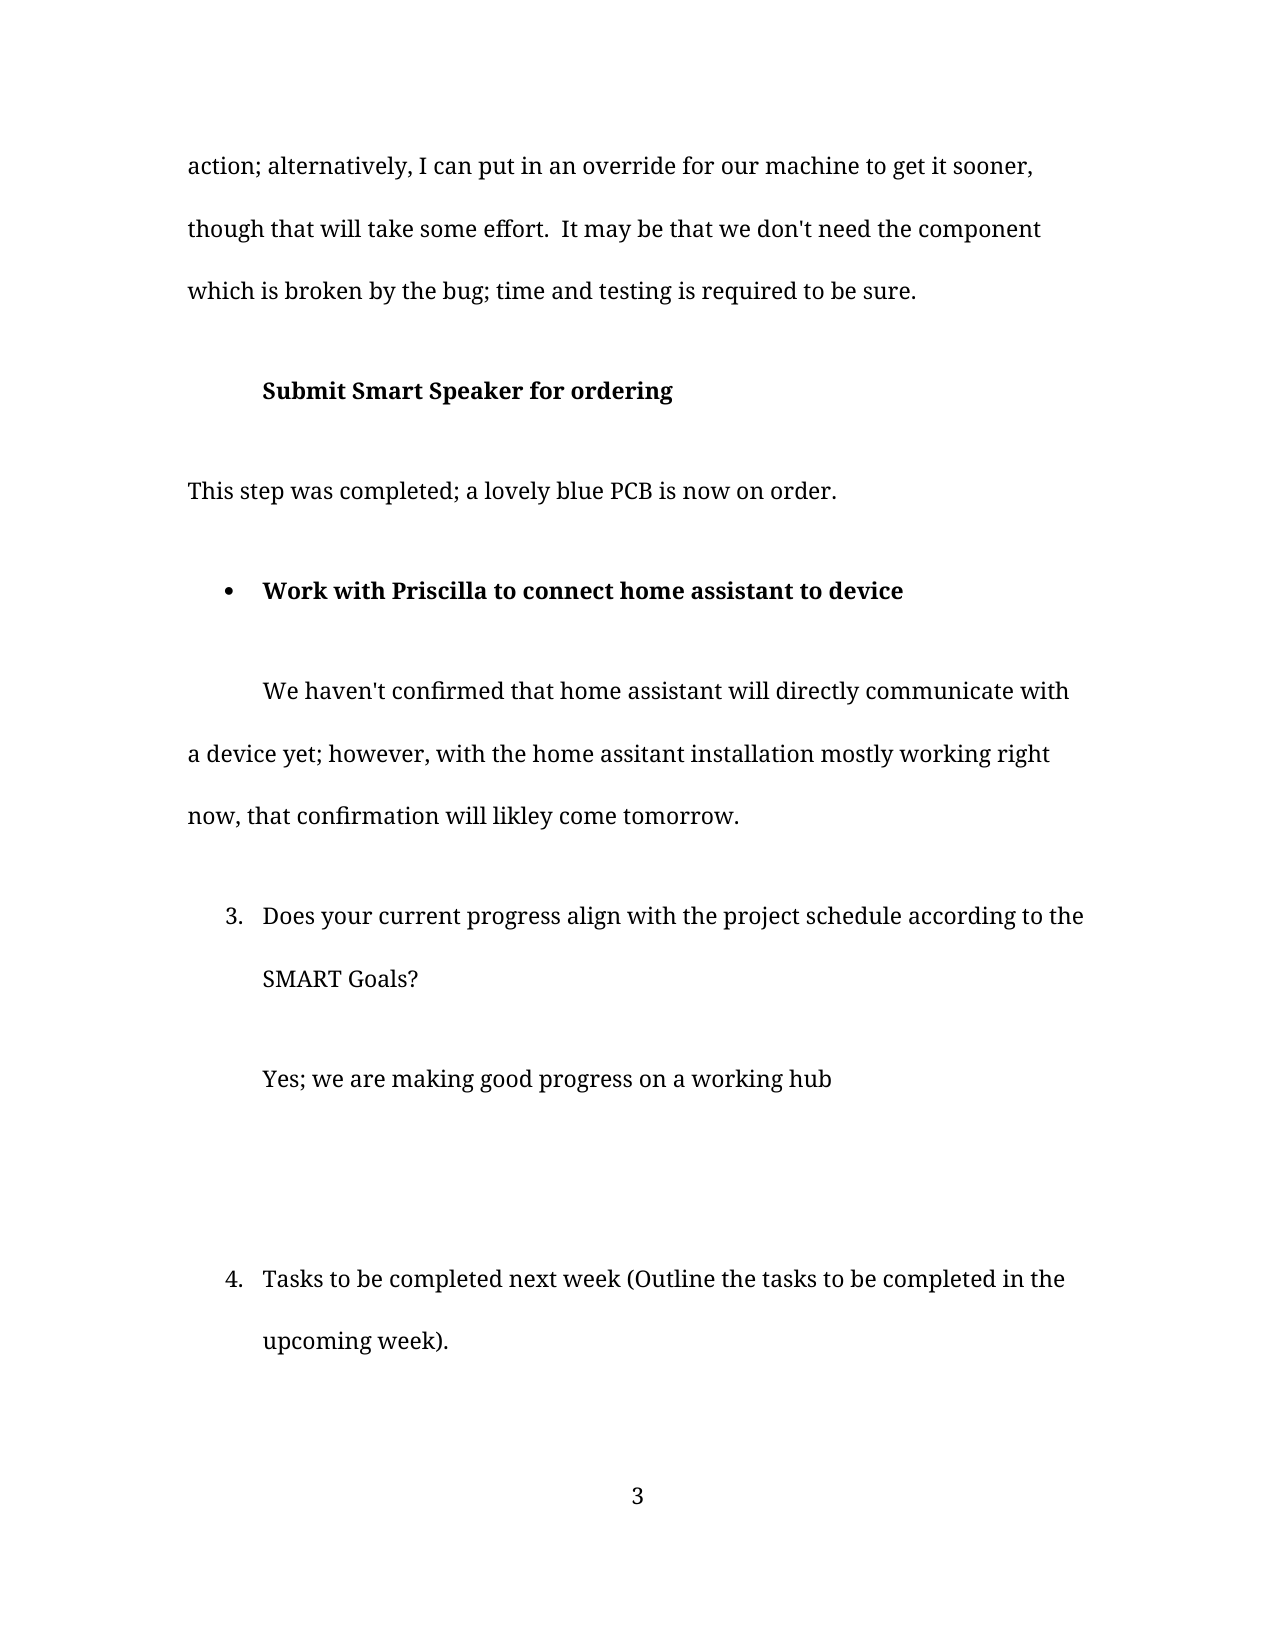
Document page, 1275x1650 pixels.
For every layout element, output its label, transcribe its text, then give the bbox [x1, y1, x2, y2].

list Work with Priscilla to connect home assistant to device [225, 575, 1087, 606]
list Tasks to be completed next week (Outline the tasks to be completed in the upcoming week). [225, 1262, 1087, 1356]
list Does your current progress align with the project schedule according to the SMART Goals? [225, 900, 1087, 994]
text We haven't confirmed that home assistant will directly communicate with a device yet; however, with the home assitant installation mostly working right now, that confirmation will likley come tomorrow. [187, 675, 1087, 831]
text action; alternatively, I can put in an override for our machine to get it sooner, though that will take some effort. It may be that we don't need the component which is broken by the bug; time and testing is required to be sure. [187, 150, 1087, 306]
list Yes; we are making good progress on a working hub [225, 1062, 1087, 1094]
text This step was completed; a lovely blue PCB is now on order. [187, 475, 1087, 506]
text Submit Smart Speaker for ordering [187, 375, 1087, 406]
